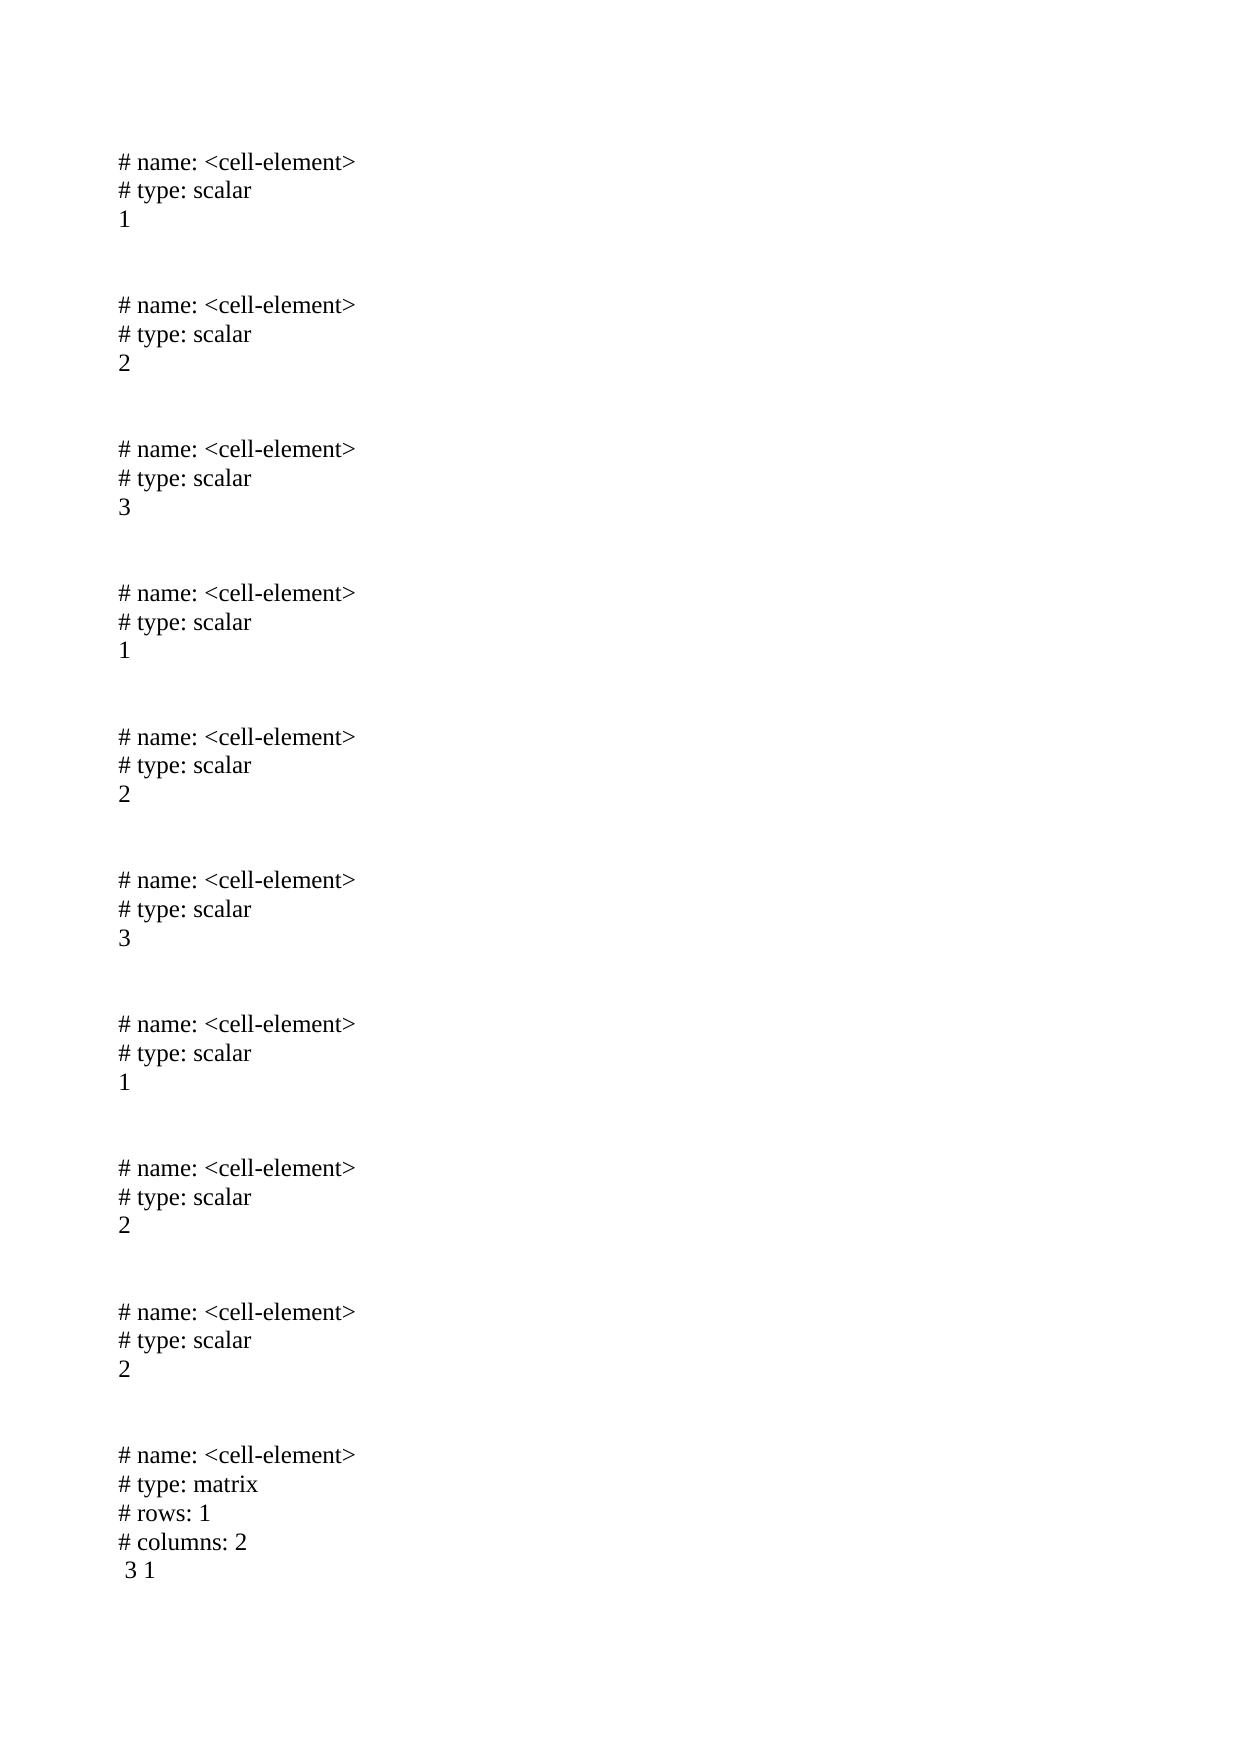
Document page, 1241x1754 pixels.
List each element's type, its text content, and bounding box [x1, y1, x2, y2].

text 2 [118, 348, 1122, 377]
text # type: scalar [118, 1326, 1122, 1354]
text # type: scalar [118, 319, 1122, 348]
text # type: scalar [118, 894, 1122, 923]
text # rows: 1 [118, 1498, 1122, 1527]
text # name: <cell-element> [118, 1153, 1122, 1182]
text 3 [118, 923, 1122, 952]
text 2 [118, 1354, 1122, 1383]
text 3 [118, 492, 1122, 521]
text 1 [118, 636, 1122, 664]
text # type: matrix [118, 1469, 1122, 1498]
text 3 1 [118, 1556, 1122, 1584]
text # name: <cell-element> [118, 1009, 1122, 1038]
text # columns: 2 [118, 1527, 1122, 1556]
text # type: scalar [118, 607, 1122, 636]
text 2 [118, 1211, 1122, 1239]
text # name: <cell-element> [118, 722, 1122, 751]
text 2 [118, 779, 1122, 808]
text # name: <cell-element> [118, 578, 1122, 607]
text # name: <cell-element> [118, 1297, 1122, 1326]
text 1 [118, 1067, 1122, 1096]
text # type: scalar [118, 1038, 1122, 1067]
text # type: scalar [118, 463, 1122, 492]
text # name: <cell-element> [118, 1441, 1122, 1469]
text # name: <cell-element> [118, 866, 1122, 894]
text # name: <cell-element> [118, 147, 1122, 176]
text 1 [118, 204, 1122, 233]
text # type: scalar [118, 751, 1122, 779]
text # name: <cell-element> [118, 434, 1122, 463]
text # type: scalar [118, 1182, 1122, 1211]
text # type: scalar [118, 176, 1122, 204]
text # name: <cell-element> [118, 291, 1122, 319]
